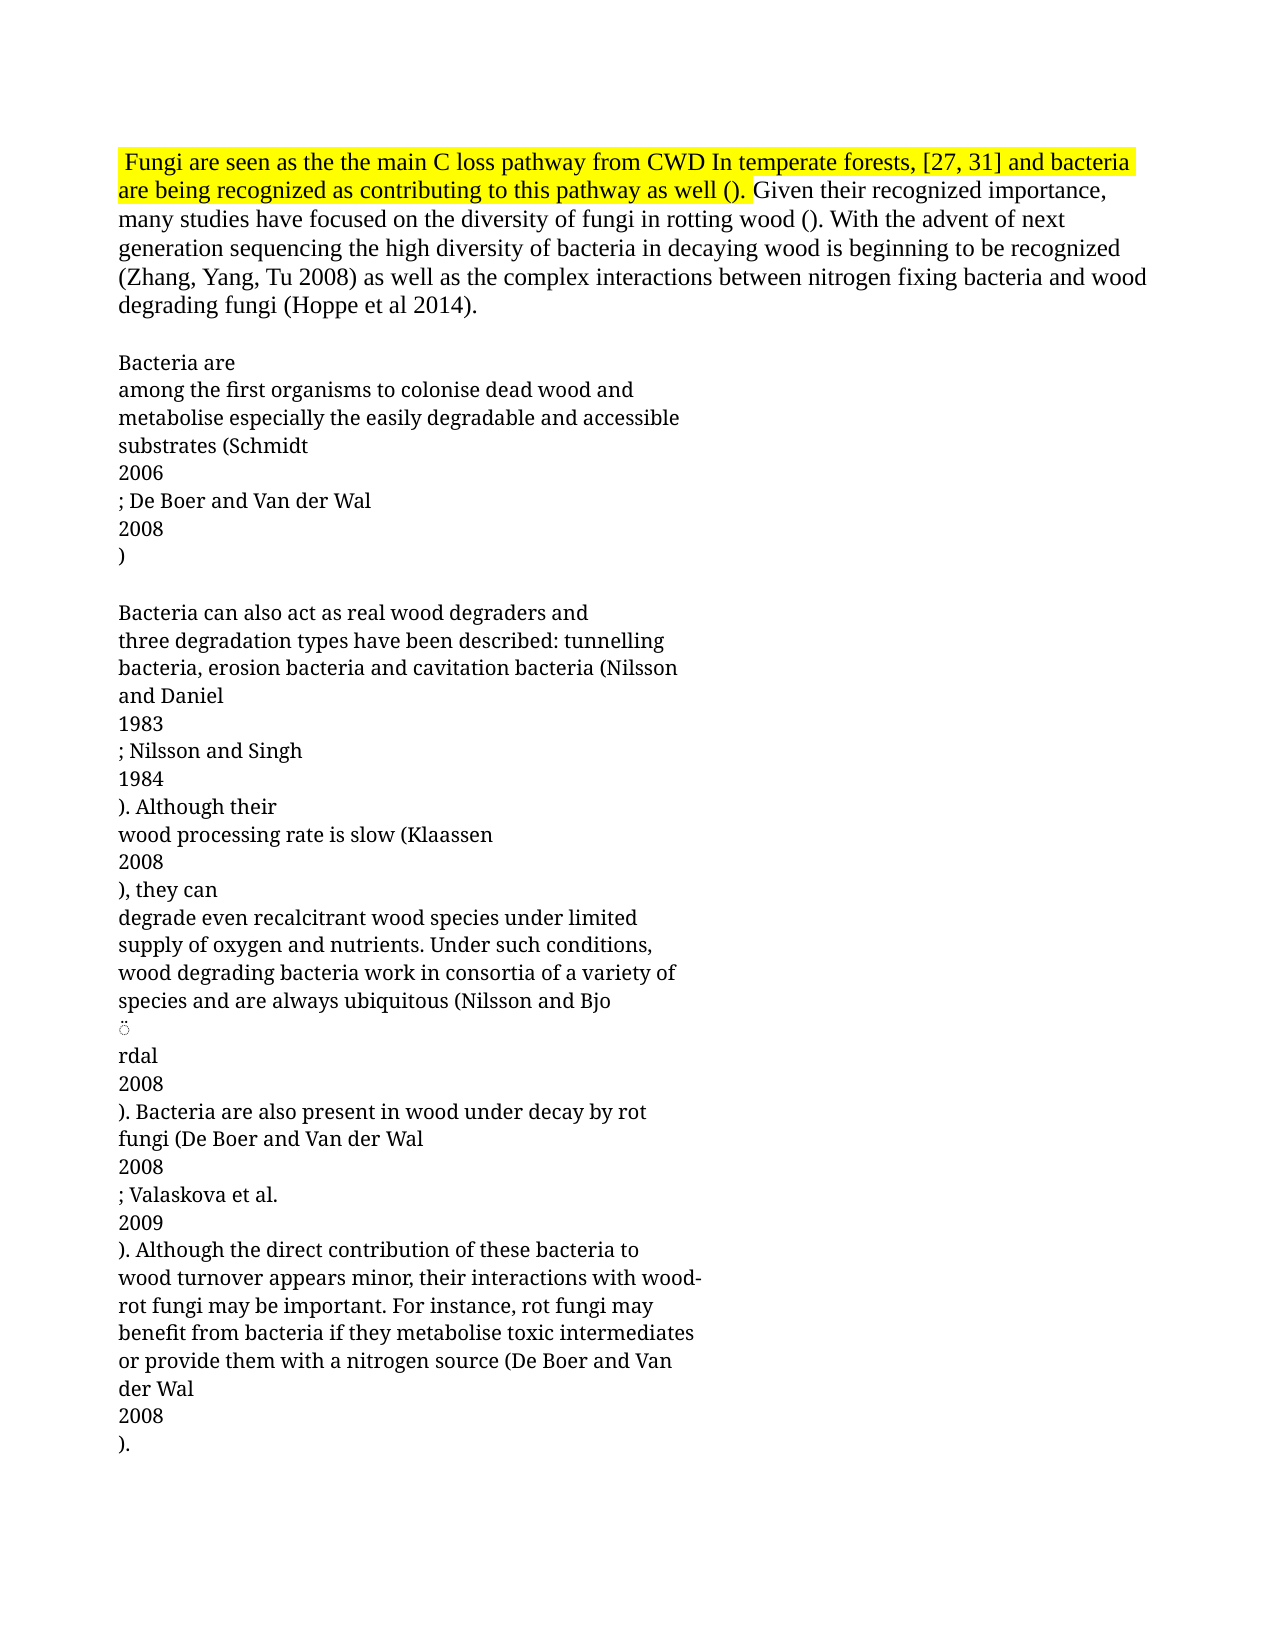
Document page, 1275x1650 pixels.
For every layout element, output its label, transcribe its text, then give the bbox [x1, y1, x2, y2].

text Bacteria are [118, 348, 1157, 376]
text or provide them with a nitrogen source (De Boer and Van [118, 1347, 1157, 1374]
text ). Although the direct contribution of these bacteria to [118, 1236, 1157, 1263]
text rdal [118, 1042, 1157, 1069]
text ̈ [118, 1014, 1157, 1042]
text rot fungi may be important. For instance, rot fungi may [118, 1291, 1157, 1319]
text ). Bacteria are also present in wood under decay by rot [118, 1097, 1157, 1125]
text ), they can [118, 876, 1157, 903]
text 2008 [118, 1069, 1157, 1097]
text 2009 [118, 1208, 1157, 1236]
text 1984 [118, 765, 1157, 792]
text metabolise especially the easily degradable and accessible [118, 403, 1157, 431]
text wood turnover appears minor, their interactions with wood- [118, 1263, 1157, 1291]
text der Wal [118, 1374, 1157, 1402]
text Fungi are seen as the the main C loss pathway from CWD In temperate forests, [27, 31] and bacteria are being recognized as contributing to this pathway as well (). Given their recognized importance, many studies have focused on the diversity of fungi in rotting wood (). With the advent of next generation sequencing the high diversity of bacteria in decaying wood is beginning to be recognized (Zhang, Yang, Tu 2008) as well as the complex interactions between nitrogen fixing bacteria and wood degrading fungi (Hoppe et al 2014). [118, 147, 1157, 319]
text ; De Boer and Van der Wal [118, 487, 1157, 514]
text Bacteria can also act as real wood degraders and [118, 598, 1157, 626]
text and Daniel [118, 682, 1157, 709]
text ). Although their [118, 792, 1157, 820]
text species and are always ubiquitous (Nilsson and Bjo [118, 986, 1157, 1014]
text three degradation types have been described: tunnelling [118, 626, 1157, 654]
text ) [118, 542, 1157, 570]
text wood processing rate is slow (Klaassen [118, 820, 1157, 848]
text degrade even recalcitrant wood species under limited [118, 903, 1157, 931]
text ; Nilsson and Singh [118, 737, 1157, 765]
text ). [118, 1430, 1157, 1457]
text benefit from bacteria if they metabolise toxic intermediates [118, 1319, 1157, 1347]
text bacteria, erosion bacteria and cavitation bacteria (Nilsson [118, 654, 1157, 682]
text 2008 [118, 1402, 1157, 1430]
text 2008 [118, 1153, 1157, 1180]
text 2006 [118, 459, 1157, 487]
text wood degrading bacteria work in consortia of a variety of [118, 959, 1157, 986]
text fungi (De Boer and Van der Wal [118, 1125, 1157, 1153]
text 2008 [118, 514, 1157, 542]
text 2008 [118, 848, 1157, 876]
text ; Valaskova et al. [118, 1180, 1157, 1208]
text 1983 [118, 709, 1157, 737]
text supply of oxygen and nutrients. Under such conditions, [118, 931, 1157, 959]
text substrates (Schmidt [118, 431, 1157, 459]
text among the first organisms to colonise dead wood and [118, 376, 1157, 403]
